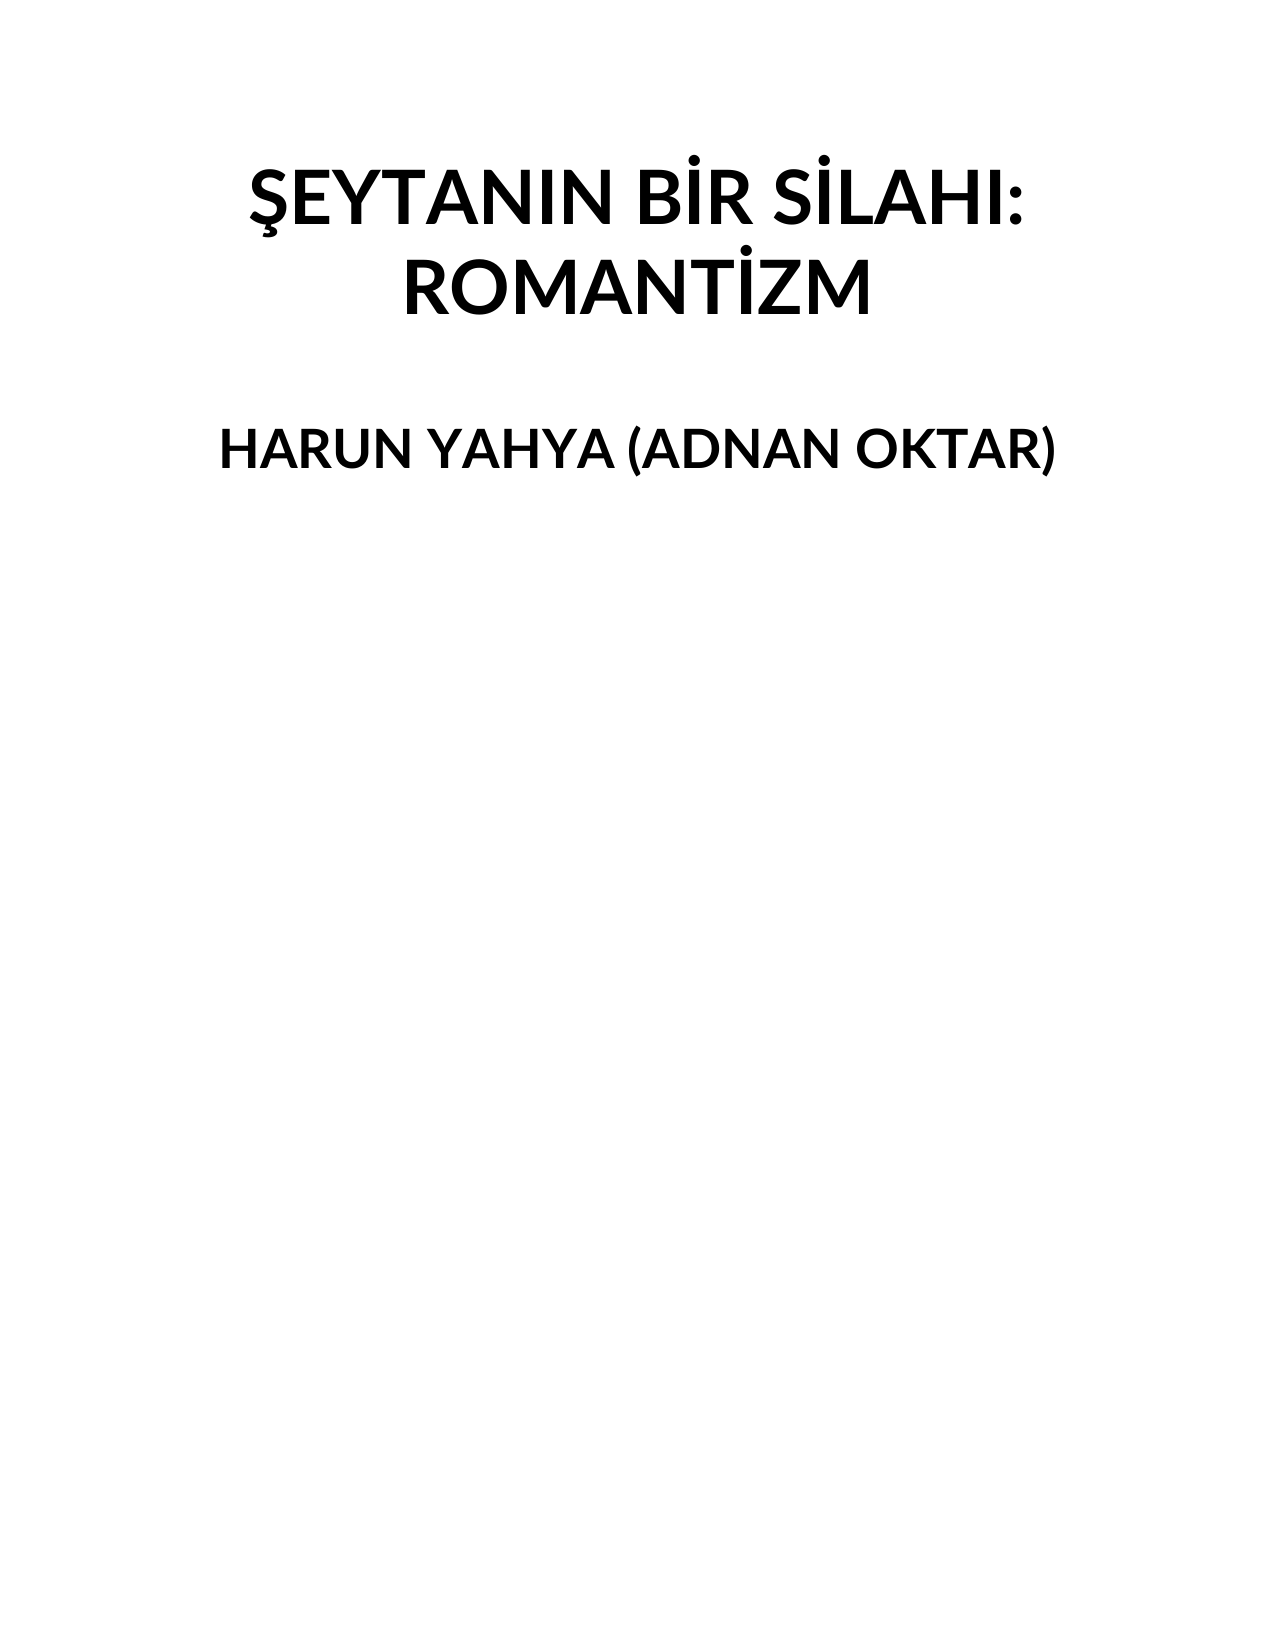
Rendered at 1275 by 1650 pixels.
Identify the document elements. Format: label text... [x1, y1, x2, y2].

text HARUN YAHYA (ADNAN OKTAR) [75, 415, 1200, 480]
subtitle ŞEYTANIN BİR SİLAHI: ROMANTİZM [75, 150, 1200, 330]
